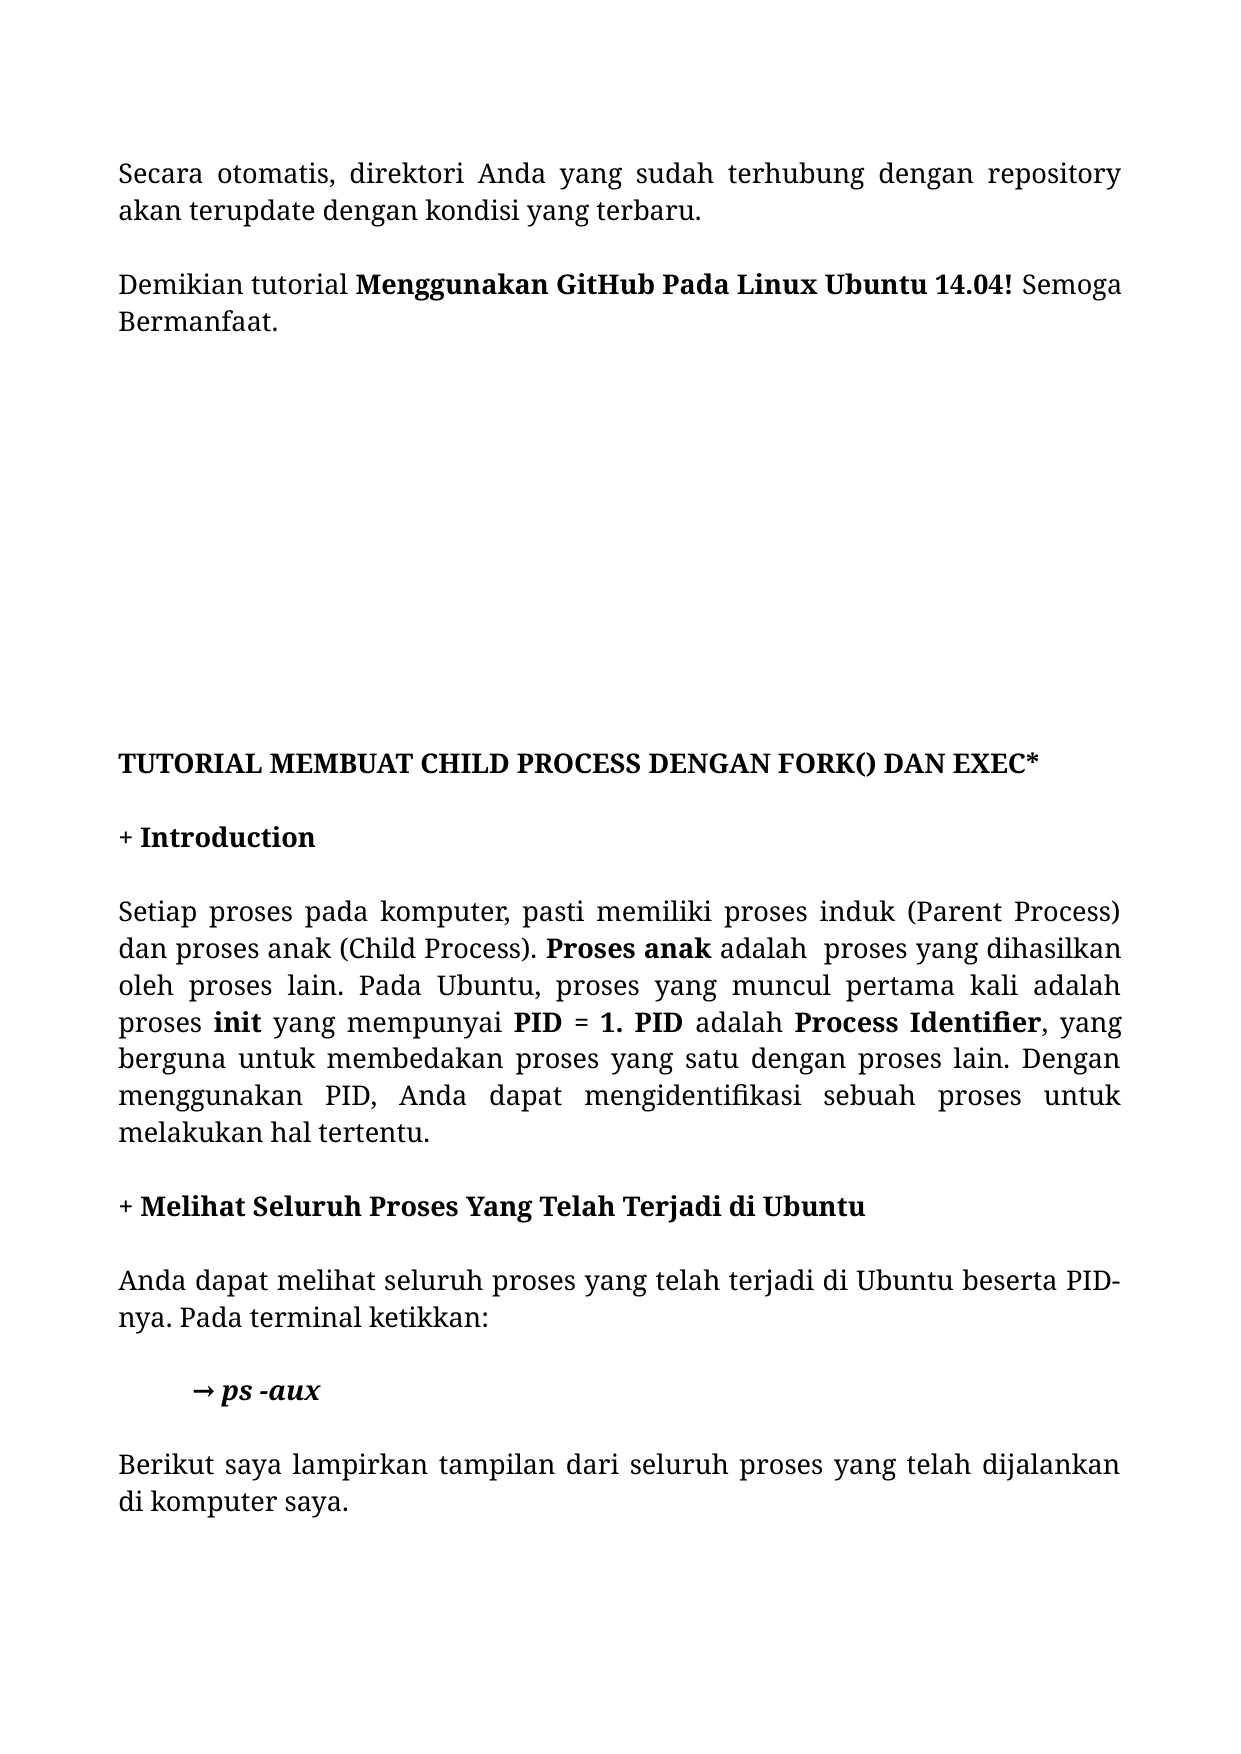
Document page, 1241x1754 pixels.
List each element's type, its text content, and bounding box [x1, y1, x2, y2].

text Berikut saya lampirkan tampilan dari seluruh proses yang telah dijalankan di komputer saya. [118, 1446, 1122, 1519]
text Secara otomatis, direktori Anda yang sudah terhubung dengan repository akan terupdate dengan kondisi yang terbaru. [118, 155, 1122, 229]
text Demikian tutorial Menggunakan GitHub Pada Linux Ubuntu 14.04! Semoga Bermanfaat. [118, 266, 1122, 339]
text + Introduction [118, 819, 1122, 856]
text TUTORIAL MEMBUAT CHILD PROCESS DENGAN FORK() DAN EXEC* [118, 745, 1122, 782]
text Anda dapat melihat seluruh proses yang telah terjadi di Ubuntu beserta PID-nya. Pada terminal ketikkan: [118, 1261, 1122, 1335]
text → ps -aux [118, 1372, 1122, 1409]
text Setiap proses pada komputer, pasti memiliki proses induk (Parent Process) dan proses anak (Child Process). Proses anak adalah proses yang dihasilkan oleh proses lain. Pada Ubuntu, proses yang muncul pertama kali adalah proses init yang mempunyai PID = 1. PID adalah Process Identifier, yang berguna untuk membedakan proses yang satu dengan proses lain. Dengan menggunakan PID, Anda dapat mengidentifikasi sebuah proses untuk melakukan hal tertentu. [118, 892, 1122, 1151]
text + Melihat Seluruh Proses Yang Telah Terjadi di Ubuntu [118, 1187, 1122, 1224]
